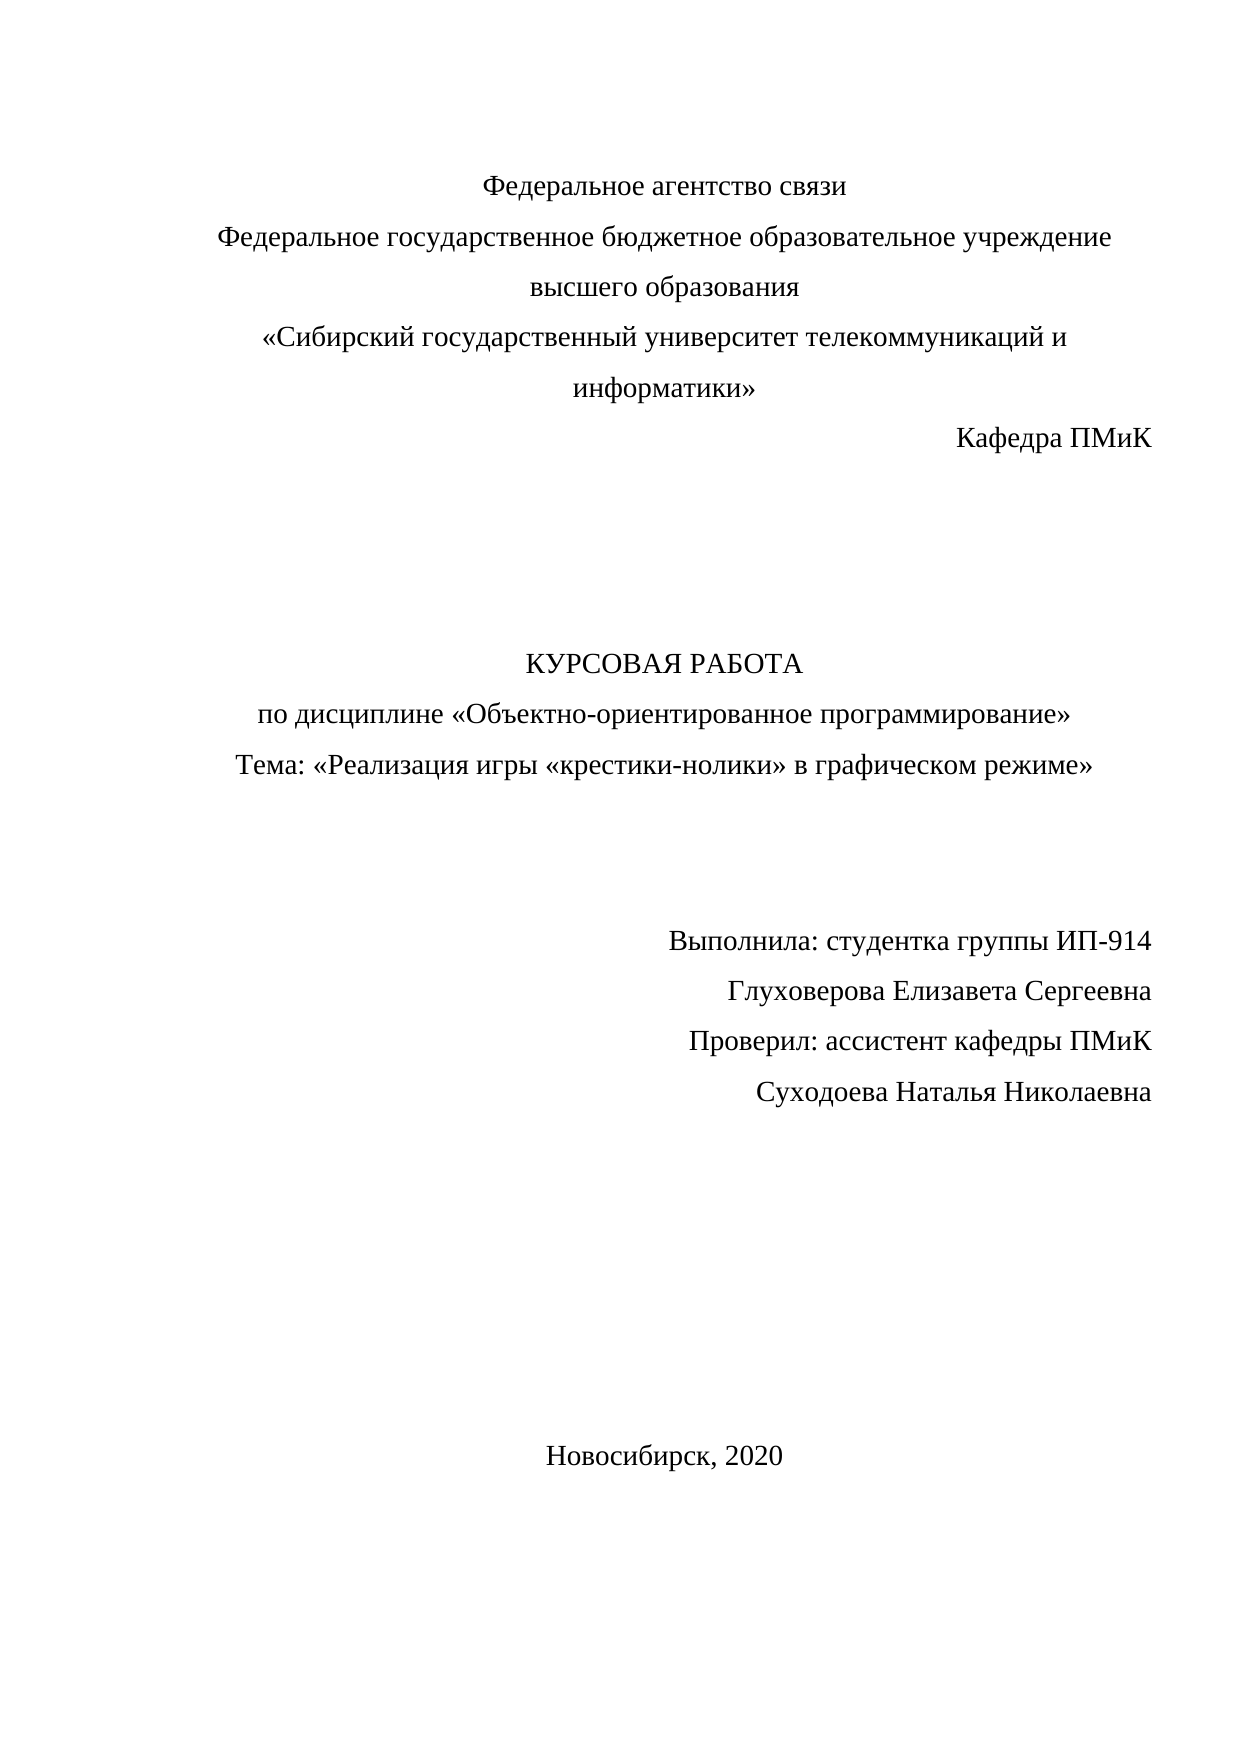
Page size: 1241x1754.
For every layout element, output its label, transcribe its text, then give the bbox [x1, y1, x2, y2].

text Глуховерова Елизавета Сергеевна [177, 973, 1152, 1007]
text Суходоева Наталья Николаевна [177, 1074, 1152, 1261]
text Кафедра ПМиК [177, 420, 1152, 453]
text Федеральное агентство связи [177, 168, 1152, 202]
text Тема: «Реализация игры «крестики-нолики» в графическом режиме» [177, 747, 1152, 780]
text Выполнила: студентка группы ИП-914 [177, 923, 1152, 956]
text Проверил: ассистент кафедры ПМиК [177, 1023, 1152, 1057]
text Федеральное государственное бюджетное образовательное учреждение высшего образования [177, 219, 1152, 303]
text Новосибирск, 2020 [177, 1438, 1152, 1471]
text КУРСОВАЯ РАБОТА [177, 646, 1152, 680]
text по дисциплине «Объектно-ориентированное программирование» [177, 697, 1152, 730]
text «Сибирский государственный университет телекоммуникаций и информатики» [177, 319, 1152, 403]
